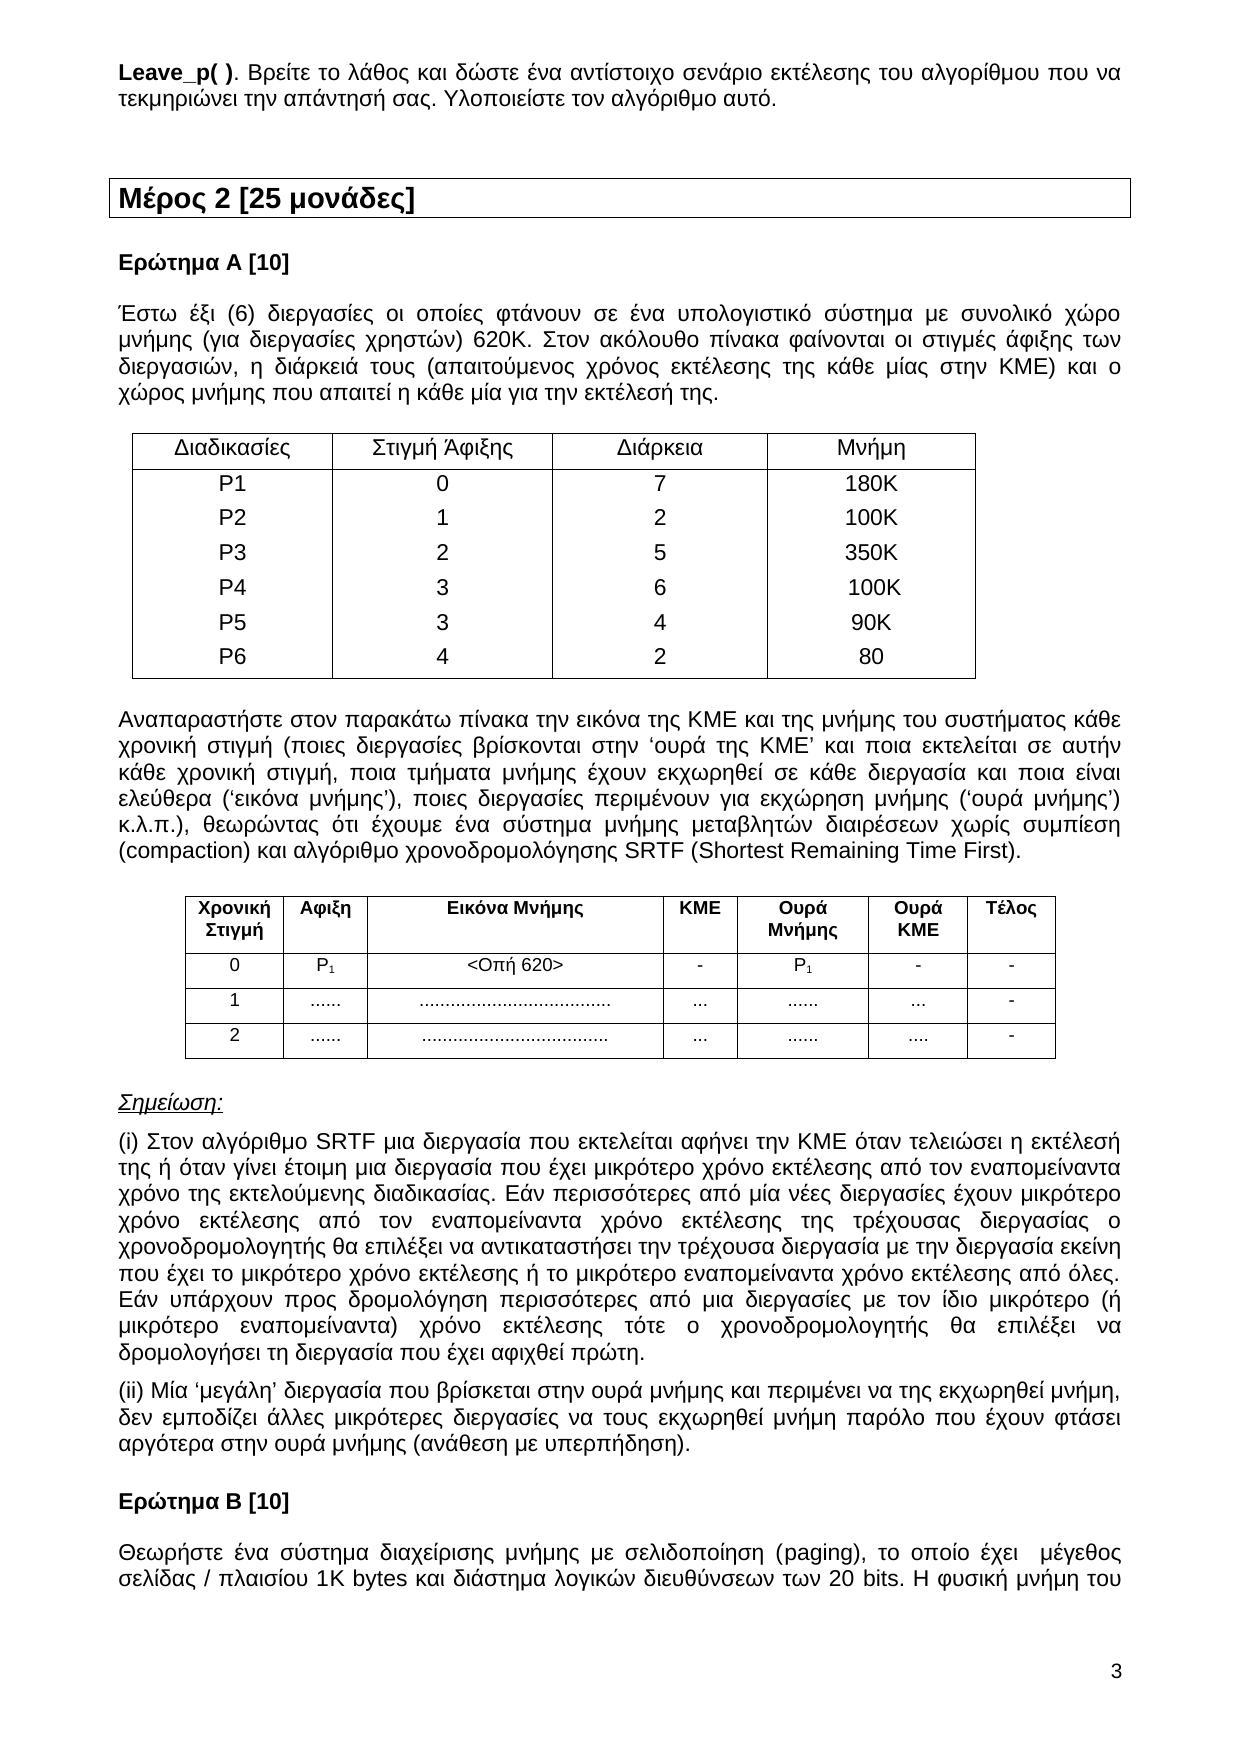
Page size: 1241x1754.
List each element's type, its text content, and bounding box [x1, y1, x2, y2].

table_cell - [869, 954, 967, 988]
table_cell ... [664, 1024, 737, 1058]
table_cell - [968, 989, 1055, 1023]
table_header Αφιξη [284, 897, 367, 953]
table_header Εικόνα Μνήμης [368, 897, 663, 953]
table_cell 1 [186, 989, 283, 1023]
text Έστω έξι (6) διεργασίες οι οποίες φτάνουν σε ένα υπολογιστικό σύστημα με συνολικό χώρο μνήμης (για διεργασίες χρηστών) 620Κ. Στον ακόλουθο πίνακα φαίνονται οι στιγμές άφιξης των διεργασιών, η διάρκειά τους (απαιτούμενος χρόνος εκτέλεσης της κάθε μίας στην ΚΜΕ) και ο χώρος μνήμης που απαιτεί η κάθε μία για την εκτέλεσή της. [118, 300, 1122, 406]
table_header Διαδικασίες [133, 434, 332, 469]
table_cell - [664, 954, 737, 988]
table_cell ...... [738, 1024, 868, 1058]
table_cell 180Κ 100Κ 350Κ 100Κ 90Κ 80 [768, 470, 975, 678]
table_cell ... [664, 989, 737, 1023]
table_header Τέλος [968, 897, 1055, 953]
table_cell P1 [284, 954, 367, 988]
table_cell .... [869, 1024, 967, 1058]
table_cell - [968, 954, 1055, 988]
text Σημείωση: [118, 1089, 1122, 1115]
table_header Μνήμη [768, 434, 975, 469]
table_cell 7 2 5 6 4 2 [553, 470, 767, 678]
table_cell P1 [738, 954, 868, 988]
table_header Ουρά Μνήμης [738, 897, 868, 953]
table_header Χρονική Στιγμή [186, 897, 283, 953]
text (ii) Μία ‘μεγάλη’ διεργασία που βρίσκεται στην ουρά μνήμης και περιμένει να της εκχωρηθεί μνήμη, δεν εμποδίζει άλλες μικρότερες διεργασίες να τους εκχωρηθεί μνήμη παρόλο που έχουν φτάσει αργότερα στην ουρά μνήμης (ανάθεση με υπερπήδηση). [118, 1377, 1122, 1456]
text (i) Στον αλγόριθμο SRTF μια διεργασία που εκτελείται αφήνει την ΚΜΕ όταν τελειώσει η εκτέλεσή της ή όταν γίνει έτοιμη μια διεργασία που έχει μικρότερο χρόνο εκτέλεσης από τον εναπομείναντα χρόνο της εκτελούμενης διαδικασίας. Εάν περισσότερες από μία νέες διεργασίες έχουν μικρότερο χρόνο εκτέλεσης από τον εναπομείναντα χρόνο εκτέλεσης της τρέχουσας διεργασίας ο χρονοδρομολογητής θα επιλέξει να αντικαταστήσει την τρέχουσα διεργασία με την διεργασία εκείνη που έχει το μικρότερο χρόνο εκτέλεσης ή το μικρότερο εναπομείναντα χρόνο εκτέλεσης από όλες. Εάν υπάρχουν προς δρομολόγηση περισσότερες από μια διεργασίες με τον ίδιο μικρότερο (ή μικρότερο εναπομείναντα) χρόνο εκτέλεσης τότε ο χρονοδρομολογητής θα επιλέξει να δρομολογήσει τη διεργασία που έχει αφιχθεί πρώτη. [118, 1128, 1122, 1365]
table_cell ... [869, 989, 967, 1023]
text Ερώτημα Α [10] [118, 249, 1122, 275]
table_header Στιγμή Άφιξης [333, 434, 552, 469]
table_cell 2 [186, 1024, 283, 1058]
text Ερώτημα Β [10] [118, 1488, 1122, 1514]
text Αναπαραστήστε στον παρακάτω πίνακα την εικόνα της ΚΜΕ και της μνήμης του συστήματος κάθε χρονική στιγμή (ποιες διεργασίες βρίσκονται στην ‘ουρά της ΚΜΕ’ και ποια εκτελείται σε αυτήν κάθε χρονική στιγμή, ποια τμήματα μνήμης έχουν εκχωρηθεί σε κάθε διεργασία και ποια είναι ελεύθερα (‘εικόνα μνήμης’), ποιες διεργασίες περιμένουν για εκχώρηση μνήμης (‘ουρά μνήμης’) κ.λ.π.), θεωρώντας ότι έχουμε ένα σύστημα μνήμης μεταβλητών διαιρέσεων χωρίς συμπίεση (compaction) και αλγόριθμο χρονοδρομολόγησης SRTF (Shortest Remaining Time First). [118, 706, 1122, 864]
table_cell 0 1 2 3 3 4 [333, 470, 552, 678]
table_cell 0 [186, 954, 283, 988]
table_cell <Οπή 620> [368, 954, 663, 988]
text Leave_p( ). Βρείτε το λάθος και δώστε ένα αντίστοιχο σενάριο εκτέλεσης του αλγορίθμου που να τεκμηριώνει την απάντησή σας. Υλοποιείστε τον αλγόριθμο αυτό. [118, 59, 1122, 112]
subtitle Μέρος 2 [25 μονάδες] [110, 179, 1130, 217]
table_cell - [968, 1024, 1055, 1058]
table_header ΚΜΕ [664, 897, 737, 953]
text Θεωρήστε ένα σύστημα διαχείρισης μνήμης με σελιδοποίηση (paging), το οποίο έχει μέγεθος σελίδας / πλαισίου 1K bytes και διάστημα λογικών διευθύνσεων των 20 bits. Η φυσική μνήμη του [118, 1539, 1122, 1591]
table_cell ..................................... [368, 989, 663, 1023]
table_cell ...... [284, 989, 367, 1023]
table_cell ...... [284, 1024, 367, 1058]
table_cell P1 P2 P3 P4 P5 P6 [133, 470, 332, 678]
table_header Διάρκεια [553, 434, 767, 469]
table_header Ουρά ΚΜΕ [869, 897, 967, 953]
table_cell ...... [738, 989, 868, 1023]
table_cell .................................... [368, 1024, 663, 1058]
